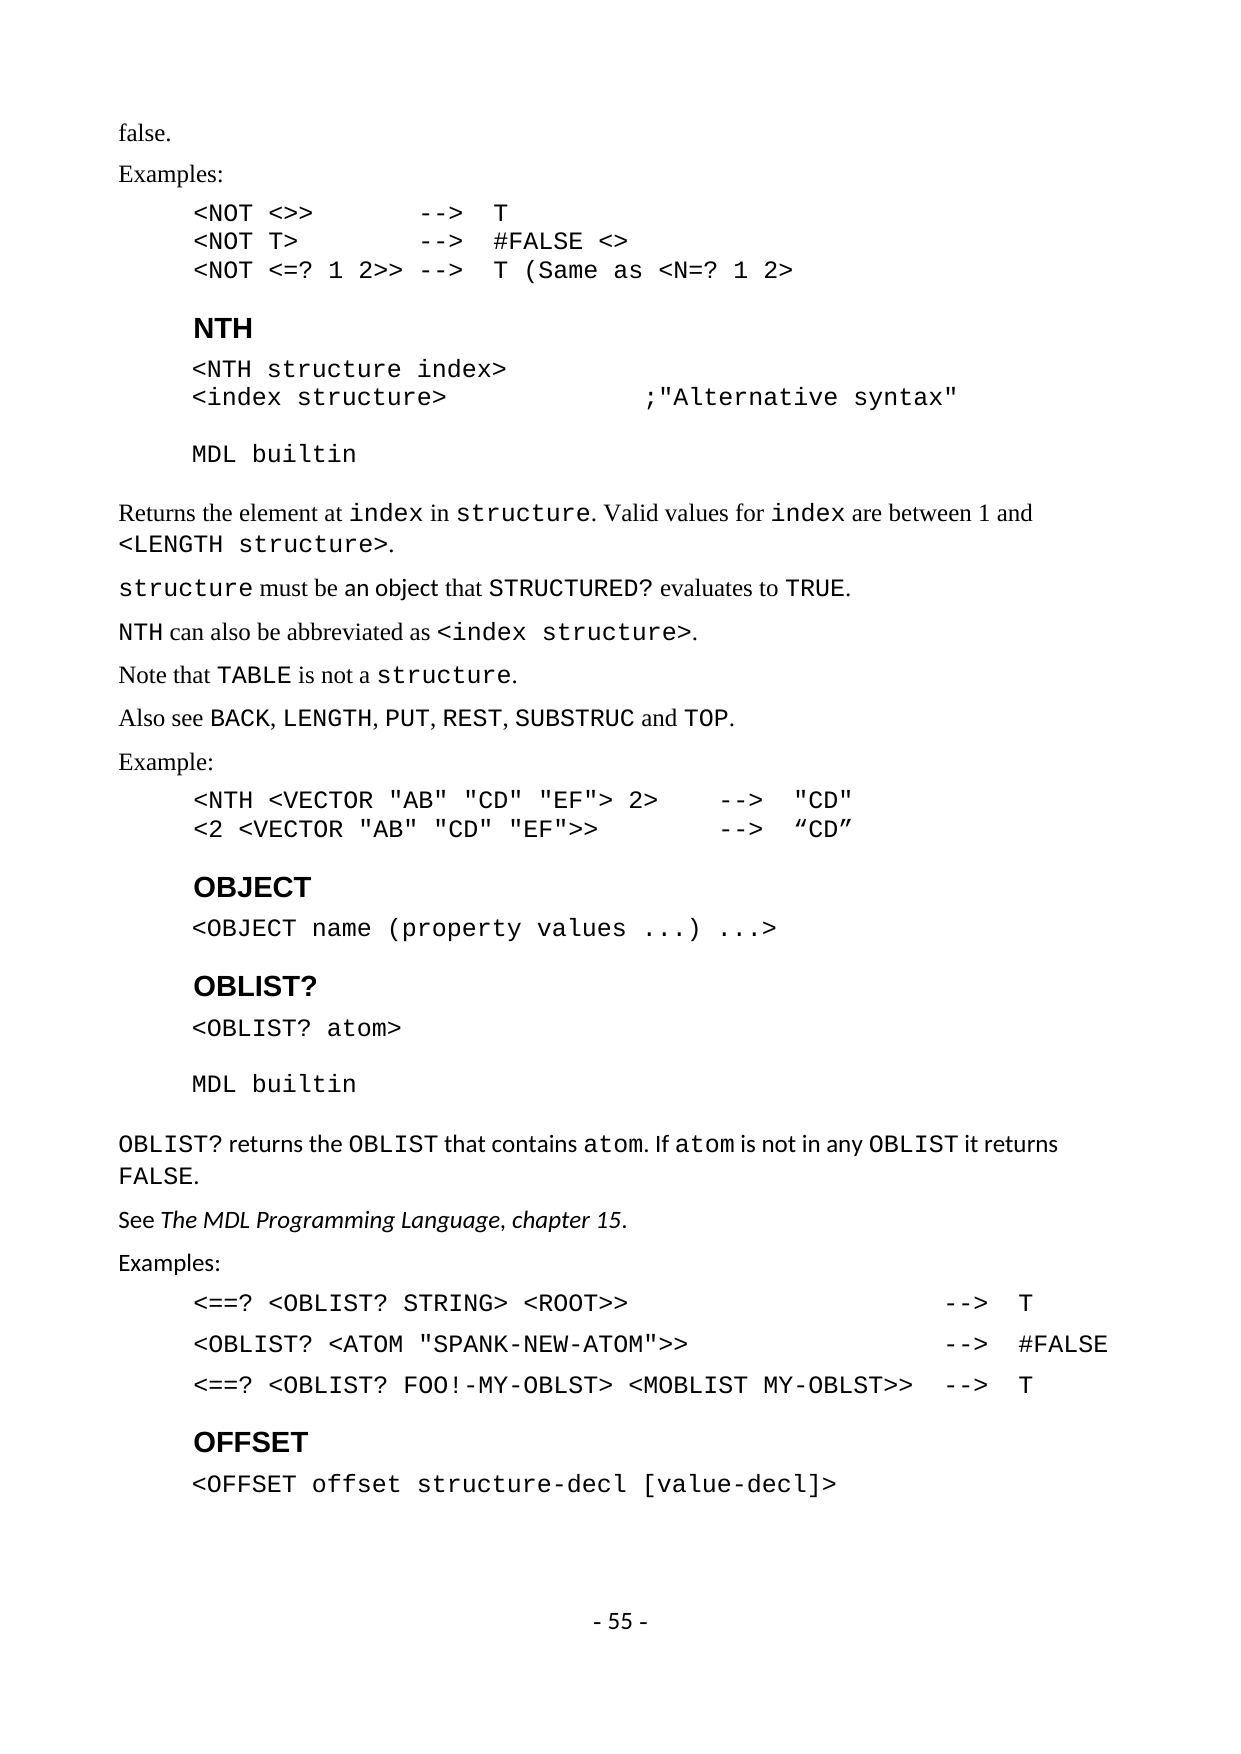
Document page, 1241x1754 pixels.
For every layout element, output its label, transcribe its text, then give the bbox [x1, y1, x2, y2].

text <NTH <VECTOR "AB" "CD" "EF"> 2> --> "CD" <2 <VECTOR "AB" "CD" "EF">> --> “CD” [118, 788, 1122, 845]
text Also see BACK, LENGTH, PUT, REST, SUBSTRUC and TOP. [118, 703, 1122, 734]
subtitle OBJECT [118, 870, 1122, 903]
subtitle NTH [118, 311, 1122, 344]
text <==? <OBLIST? STRING> <ROOT>> --> T [118, 1291, 1122, 1319]
subtitle OFFSET [118, 1426, 1122, 1459]
text <==? <OBLIST? FOO!-MY-OBLST> <MOBLIST MY-OBLST>> --> T [118, 1372, 1122, 1401]
text MDL builtin [192, 442, 1122, 470]
subtitle OBLIST? [118, 969, 1122, 1003]
text false. [118, 118, 1122, 147]
text structure must be an object that STRUCTURED? evaluates to TRUE. [118, 572, 1122, 604]
text Example: [118, 747, 1122, 776]
text OBLIST? returns the OBLIST that contains atom. If atom is not in any OBLIST it returns FALSE. [118, 1128, 1122, 1192]
text <OFFSET offset structure-decl [value-decl]> [192, 1472, 1122, 1500]
text Returns the element at index in structure. Valid values for index are between 1 and <LENGTH structure>. [118, 498, 1122, 560]
text <NTH structure index> <index structure> ;"Alternative syntax" [192, 357, 1122, 413]
text NTH can also be abbreviated as <index structure>. [118, 617, 1122, 648]
text <OBLIST? <ATOM "SPANK-NEW-ATOM">> --> #FALSE [118, 1331, 1122, 1360]
text Examples: [118, 1247, 1122, 1278]
text Note that TABLE is not a structure. [118, 660, 1122, 691]
text See The MDL Programming Language, chapter 15. [118, 1204, 1122, 1235]
text <NOT <>> --> T <NOT T> --> #FALSE <> <NOT <=? 1 2>> --> T (Same as <N=? 1 2> [118, 201, 1122, 286]
text Examples: [118, 159, 1122, 188]
text MDL builtin [192, 1072, 1122, 1100]
text <OBJECT name (property values ...) ...> [192, 916, 1122, 944]
text <OBLIST? atom> [192, 1015, 1122, 1043]
